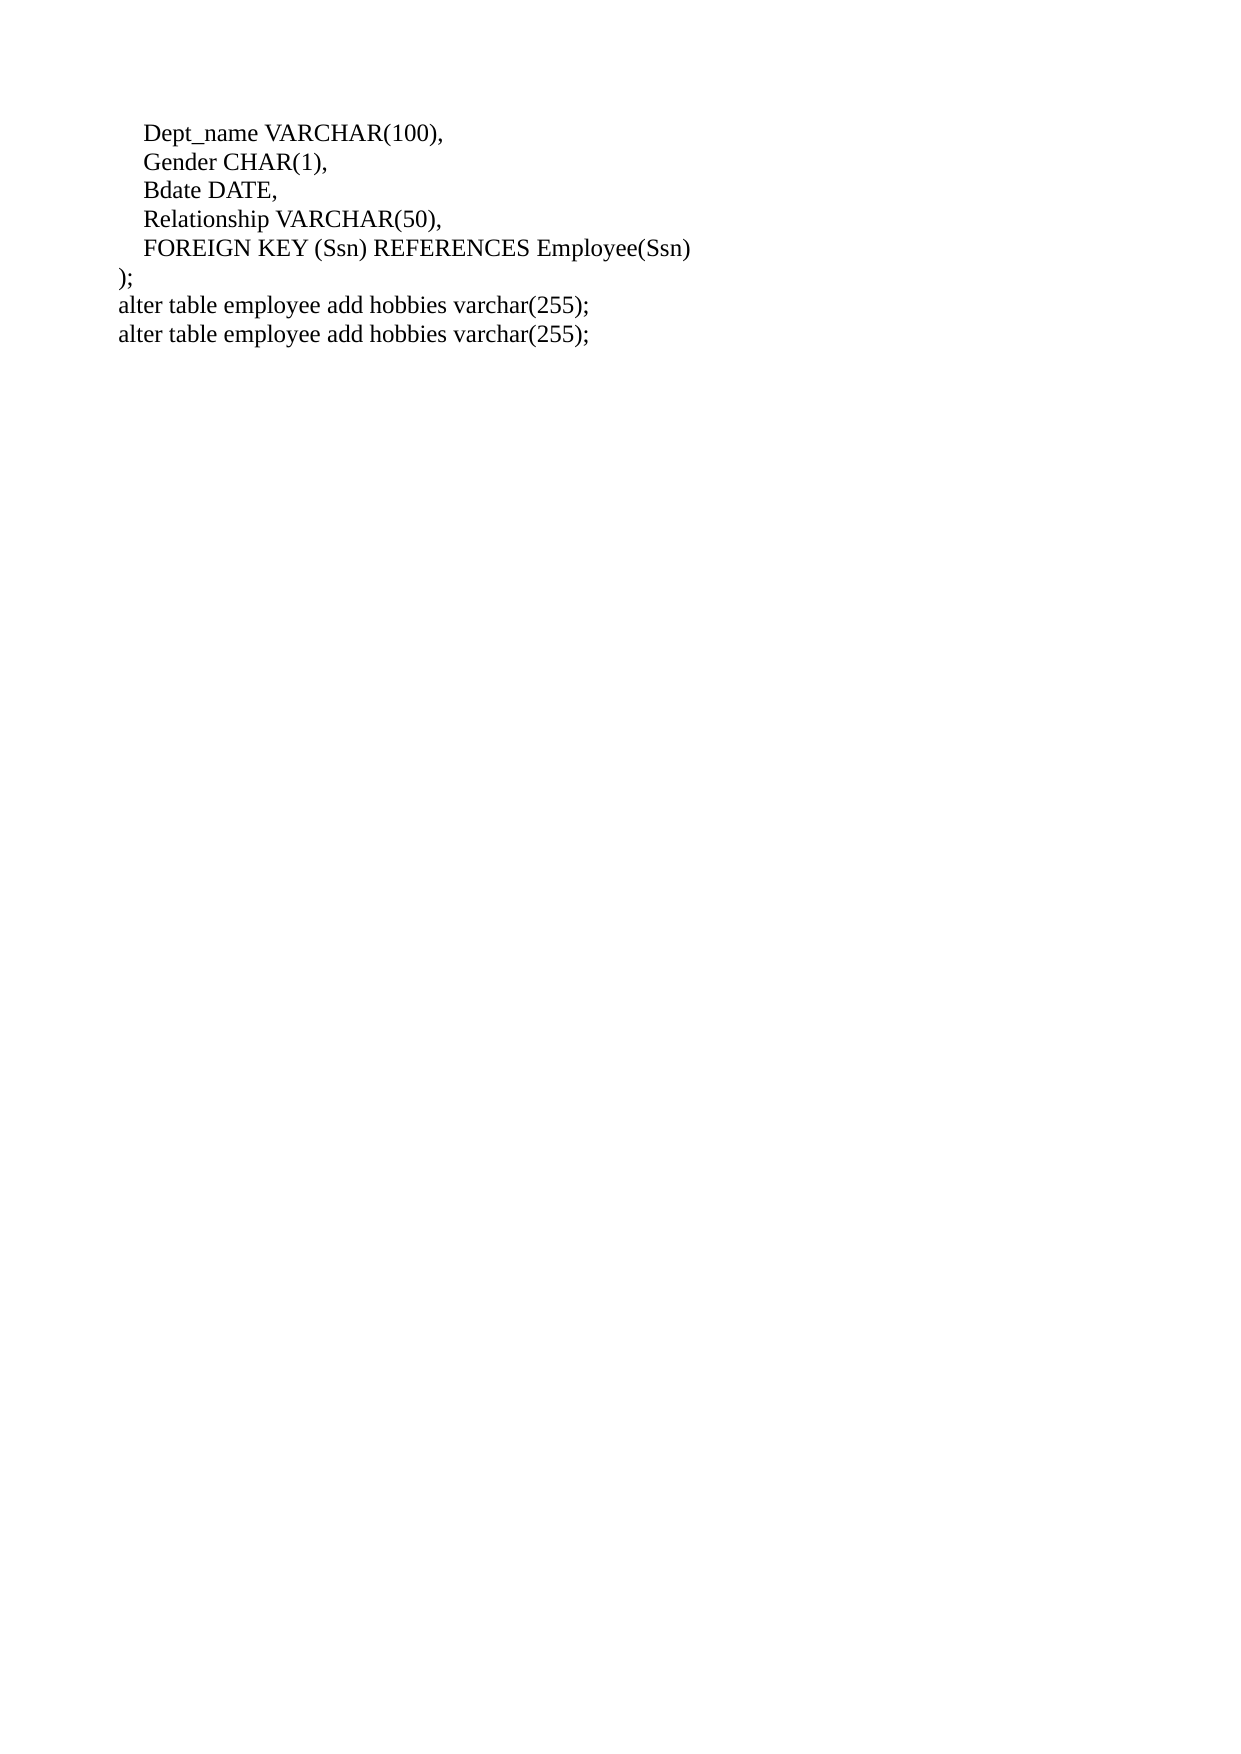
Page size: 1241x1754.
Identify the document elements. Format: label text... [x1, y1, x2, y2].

text Bdate DATE, [118, 176, 1122, 204]
text Relationship VARCHAR(50), [118, 204, 1122, 233]
text Dept_name VARCHAR(100), [118, 118, 1122, 147]
text FOREIGN KEY (Ssn) REFERENCES Employee(Ssn) [118, 233, 1122, 262]
text alter table employee add hobbies varchar(255); [118, 291, 1122, 319]
text ); [118, 262, 1122, 291]
text Gender CHAR(1), [118, 147, 1122, 176]
text alter table employee add hobbies varchar(255); [118, 319, 1122, 348]
